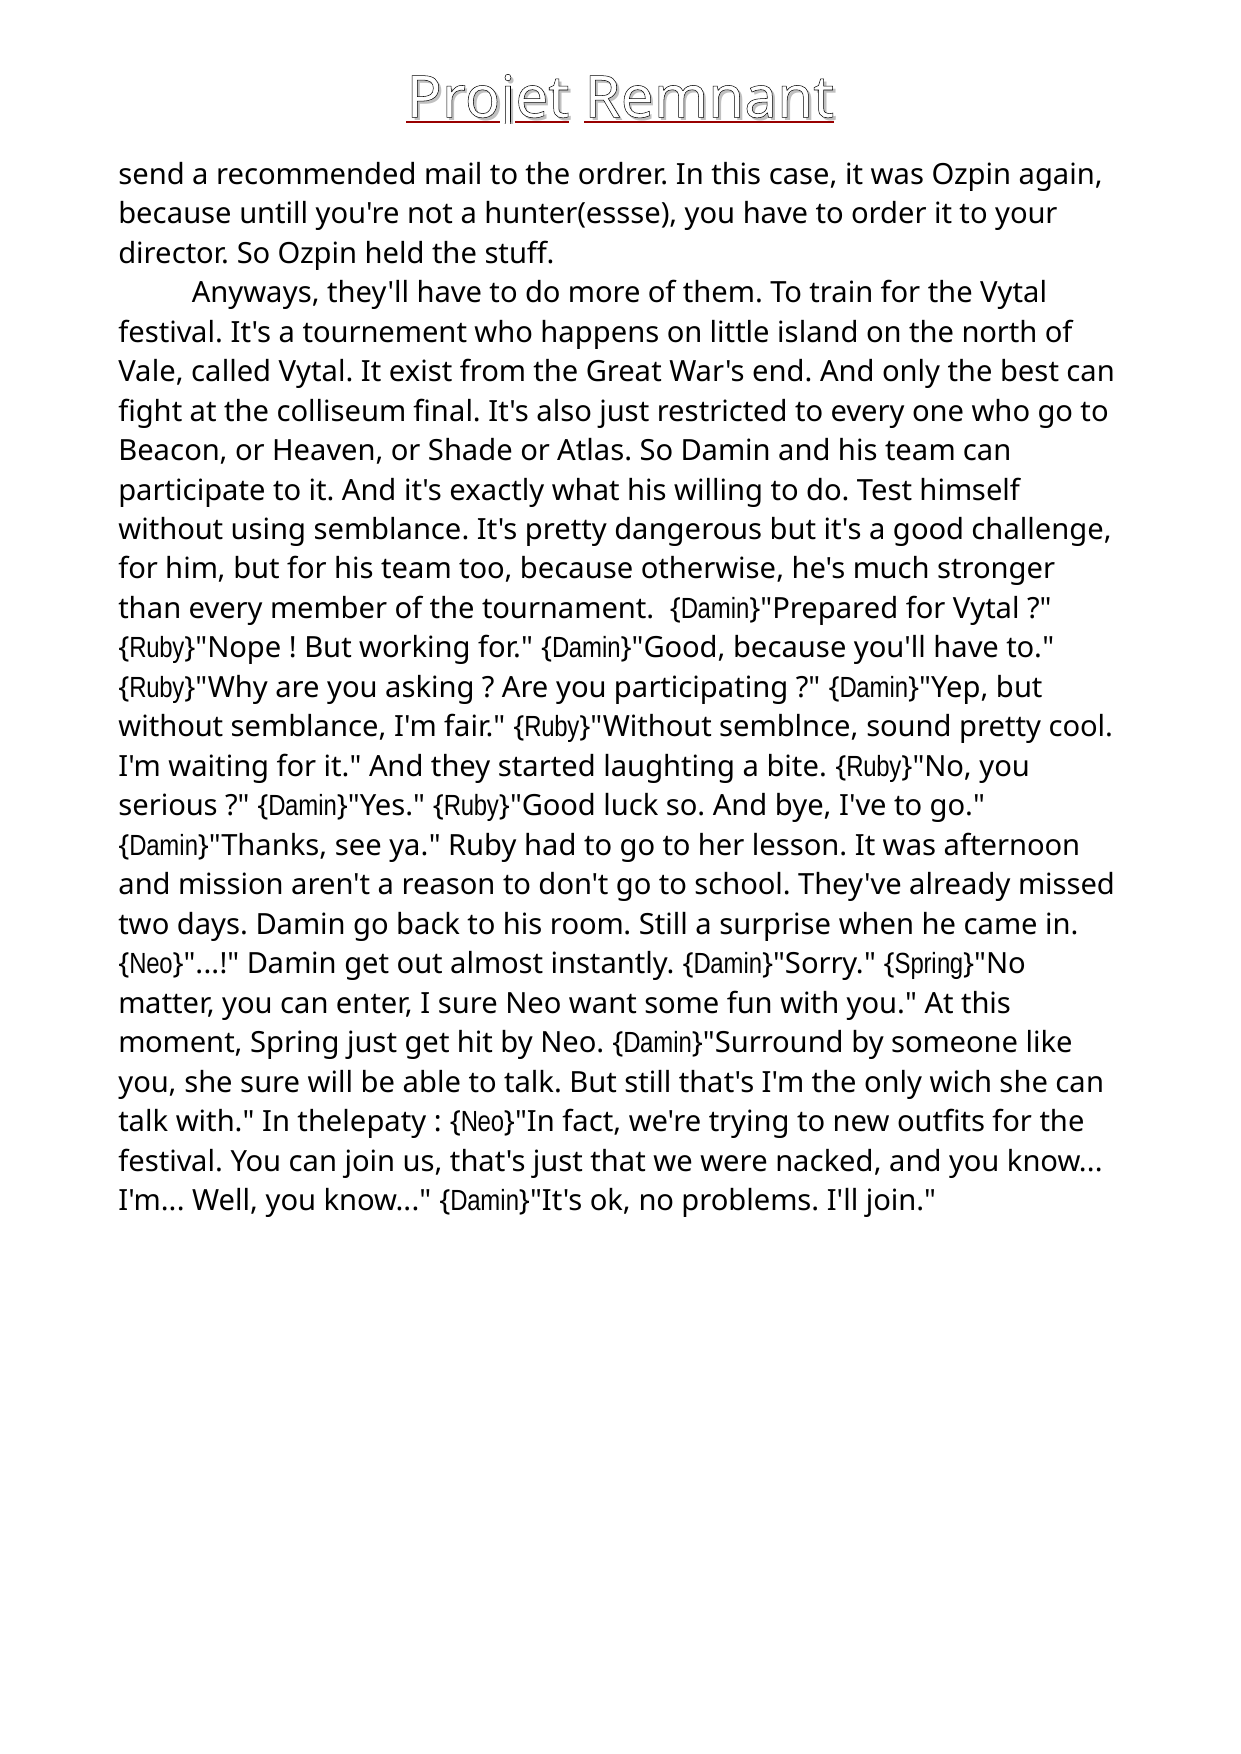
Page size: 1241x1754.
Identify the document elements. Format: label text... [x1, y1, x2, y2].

text send a recommended mail to the ordrer. In this case, it was Ozpin again, because untill you're not a hunter(essse), you have to order it to your director. So Ozpin held the stuff. Anyways, they'll have to do more of them. To train for the Vytal festival. It's a tournement who happens on little island on the north of Vale, called Vytal. It exist from the Great War's end. And only the best can fight at the colliseum final. It's also just restricted to every one who go to Beacon, or Heaven, or Shade or Atlas. So Damin and his team can participate to it. And it's exactly what his willing to do. Test himself without using semblance. It's pretty dangerous but it's a good challenge, for him, but for his team too, because otherwise, he's much stronger than every member of the tournament. {Damin}"Prepared for Vytal ?" {Ruby}"Nope ! But working for." {Damin}"Good, because you'll have to." {Ruby}"Why are you asking ? Are you participating ?" {Damin}"Yep, but without semblance, I'm fair." {Ruby}"Without semblnce, sound pretty cool. I'm waiting for it." And they started laughting a bite. {Ruby}"No, you serious ?" {Damin}"Yes." {Ruby}"Good luck so. And bye, I've to go." {Damin}"Thanks, see ya." Ruby had to go to her lesson. It was afternoon and mission aren't a reason to don't go to school. They've already missed two days. Damin go back to his room. Still a surprise when he came in. {Neo}"...!" Damin get out almost instantly. {Damin}"Sorry." {Spring}"No matter, you can enter, I sure Neo want some fun with you." At this moment, Spring just get hit by Neo. {Damin}"Surround by someone like you, she sure will be able to talk. But still that's I'm the only wich she can talk with." In thelepaty : {Neo}"In fact, we're trying to new outfits for the festival. You can join us, that's just that we were nacked, and you know... I'm... Well, you know..." {Damin}"It's ok, no problems. I'll join." [118, 153, 1122, 1219]
